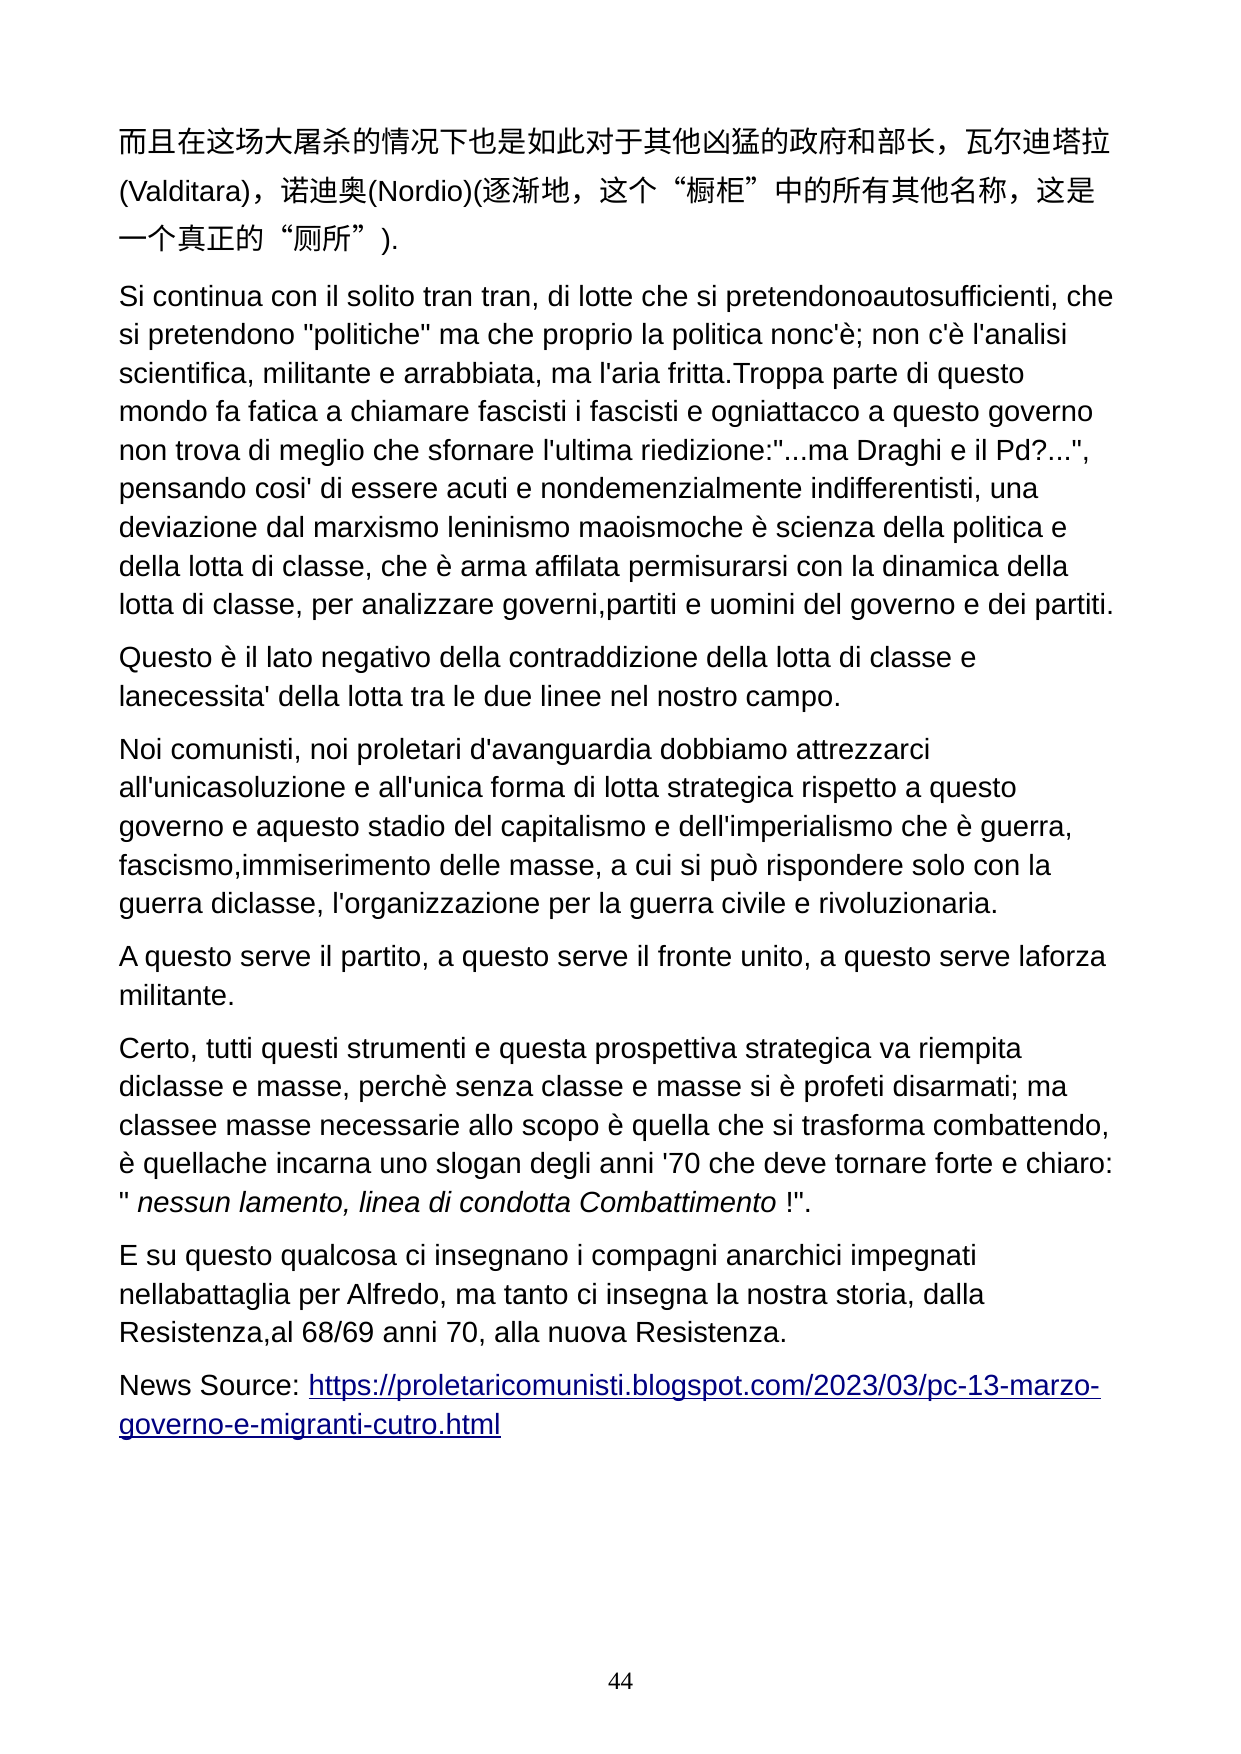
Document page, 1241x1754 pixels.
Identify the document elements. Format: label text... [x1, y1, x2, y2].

text Noi comunisti, noi proletari d'avanguardia dobbiamo attrezzarci all'unicasoluzione e all'unica forma di lotta strategica rispetto a questo governo e aquesto stadio del capitalismo e dell'imperialismo che è guerra, fascismo,immiserimento delle masse, a cui si può rispondere solo con la guerra diclasse, l'organizzazione per la guerra civile e rivoluzionaria. [118, 732, 1122, 919]
text Questo è il lato negativo della contraddizione della lotta di classe e lanecessita' della lotta tra le due linee nel nostro campo. [118, 640, 1122, 712]
text A questo serve il partito, a questo serve il fronte unito, a questo serve laforza militante. [118, 939, 1122, 1011]
text E su questo qualcosa ci insegnano i compagni anarchici impegnati nellabattaglia per Alfredo, ma tanto ci insegna la nostra storia, dalla Resistenza,al 68/69 anni 70, alla nuova Resistenza. [118, 1238, 1122, 1349]
text News Source: https://proletaricomunisti.blogspot.com/2023/03/pc-13-marzo-governo-e-migranti-cutro.html [118, 1368, 1122, 1440]
text Certo, tutti questi strumenti e questa prospettiva strategica va riempita diclasse e masse, perchè senza classe e masse si è profeti disarmati; ma classee masse necessarie allo scopo è quella che si trasforma combattendo, è quellache incarna uno slogan degli anni '70 che deve tornare forte e chiaro: " nessun lamento, linea di condotta Combattimento !". [118, 1031, 1122, 1218]
text 而且在这场大屠杀的情况下也是如此对于其他凶猛的政府和部长，瓦尔迪塔拉(Valditara)，诺迪奥(Nordio)(逐渐地，这个“橱柜”中的所有其他名称，这是一个真正的“厕所”). [118, 118, 1122, 258]
text Si continua con il solito tran tran, di lotte che si pretendonoautosufficienti, che si pretendono "politiche" ma che proprio la politica nonc'è; non c'è l'analisi scientifica, militante e arrabbiata, ma l'aria fritta.Troppa parte di questo mondo fa fatica a chiamare fascisti i fascisti e ogniattacco a questo governo non trova di meglio che sfornare l'ultima riedizione:"...ma Draghi e il Pd?...", pensando cosi' di essere acuti e nondemenzialmente indifferentisti, una deviazione dal marxismo leninismo maoismoche è scienza della politica e della lotta di classe, che è arma affilata permisurarsi con la dinamica della lotta di classe, per analizzare governi,partiti e uomini del governo e dei partiti. [118, 279, 1122, 621]
